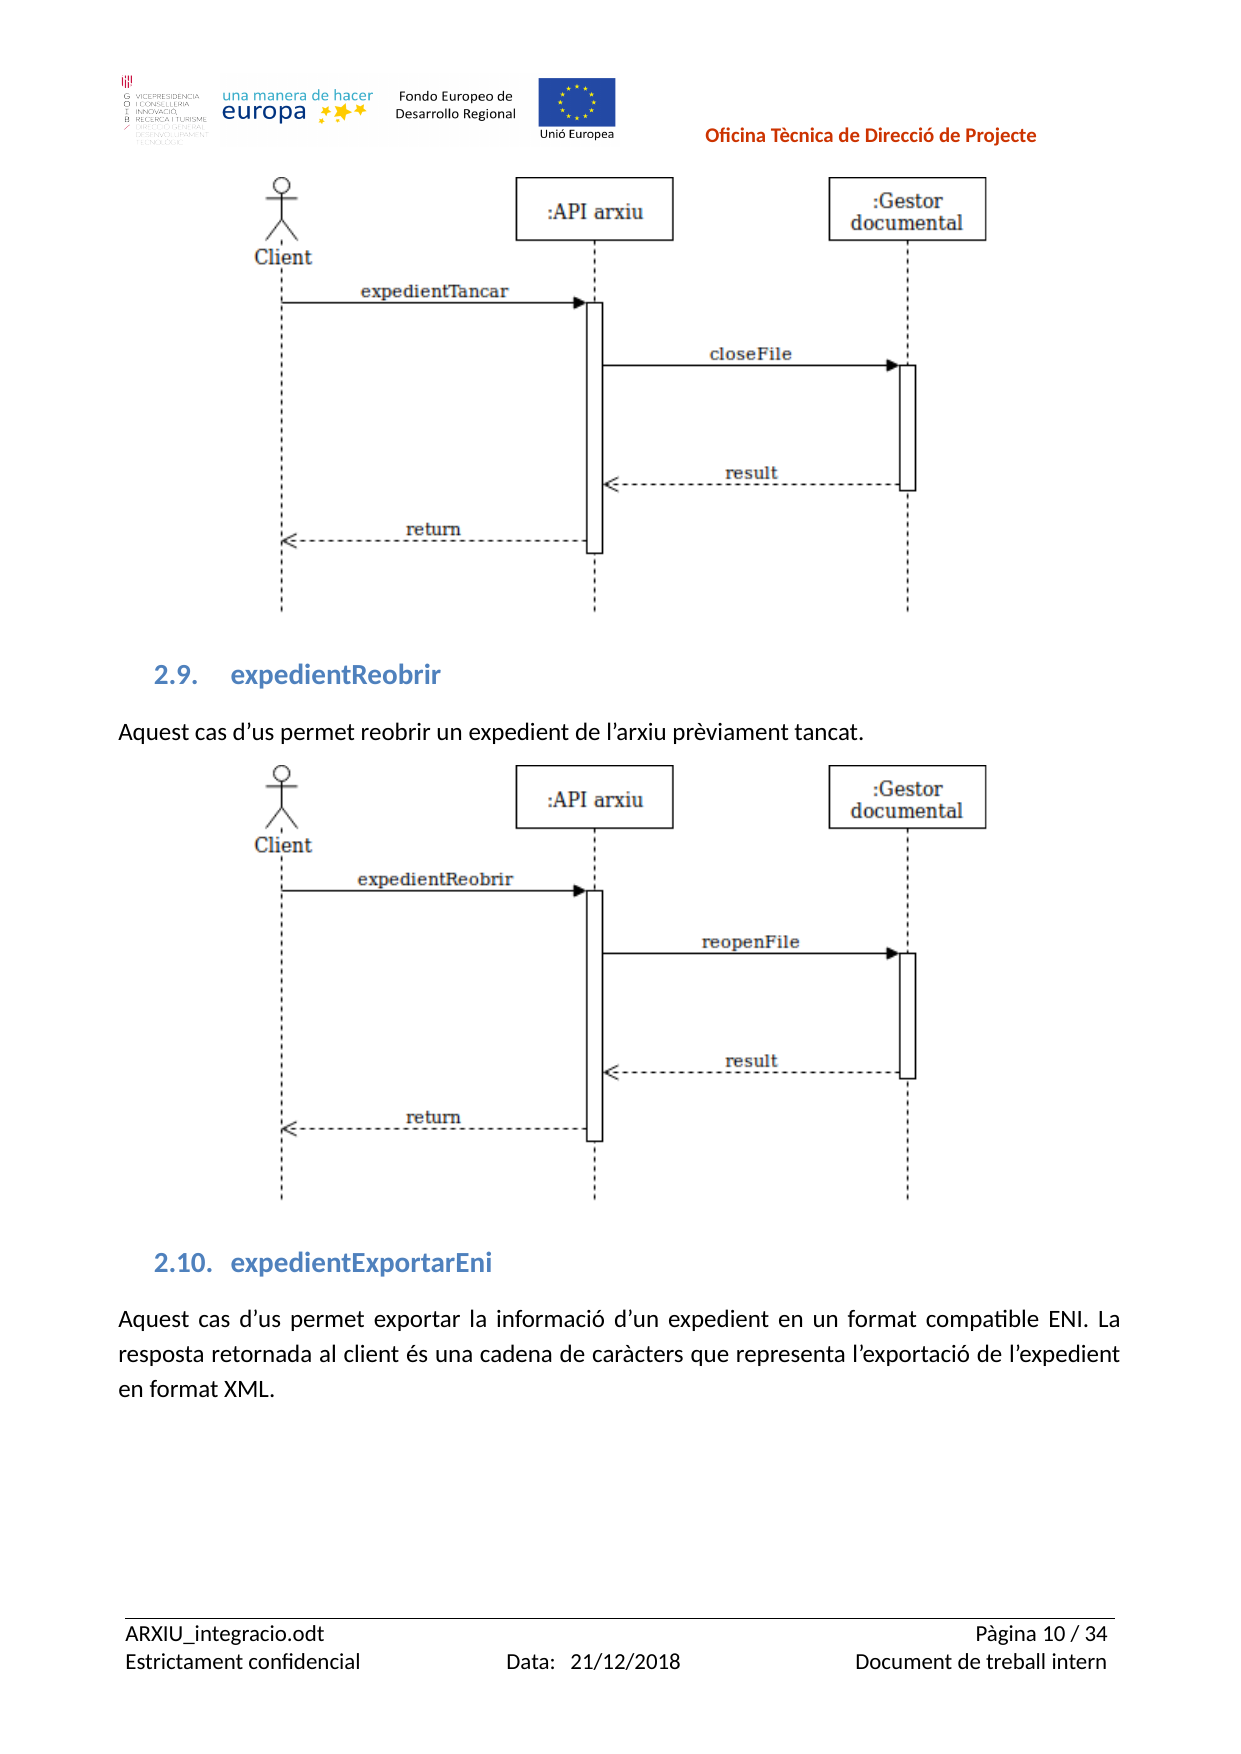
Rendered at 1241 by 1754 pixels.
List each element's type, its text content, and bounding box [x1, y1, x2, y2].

text Aquest cas d’us permet exportar la informació d’un expedient en un format compatible ENI. La resposta retornada al client és una cadena de caràcters que representa l’exportació de l’expedient en format XML. [118, 1303, 1122, 1404]
picture [253, 765, 987, 1205]
picture [118, 73, 213, 147]
subtitle expedientExportarEni [153, 1244, 1122, 1280]
text Aquest cas d’us permet reobrir un expedient de l’arxiu prèviament tancat. [118, 716, 1122, 746]
subtitle expedientReobrir [153, 656, 1122, 692]
picture [219, 73, 621, 147]
picture [253, 177, 987, 617]
